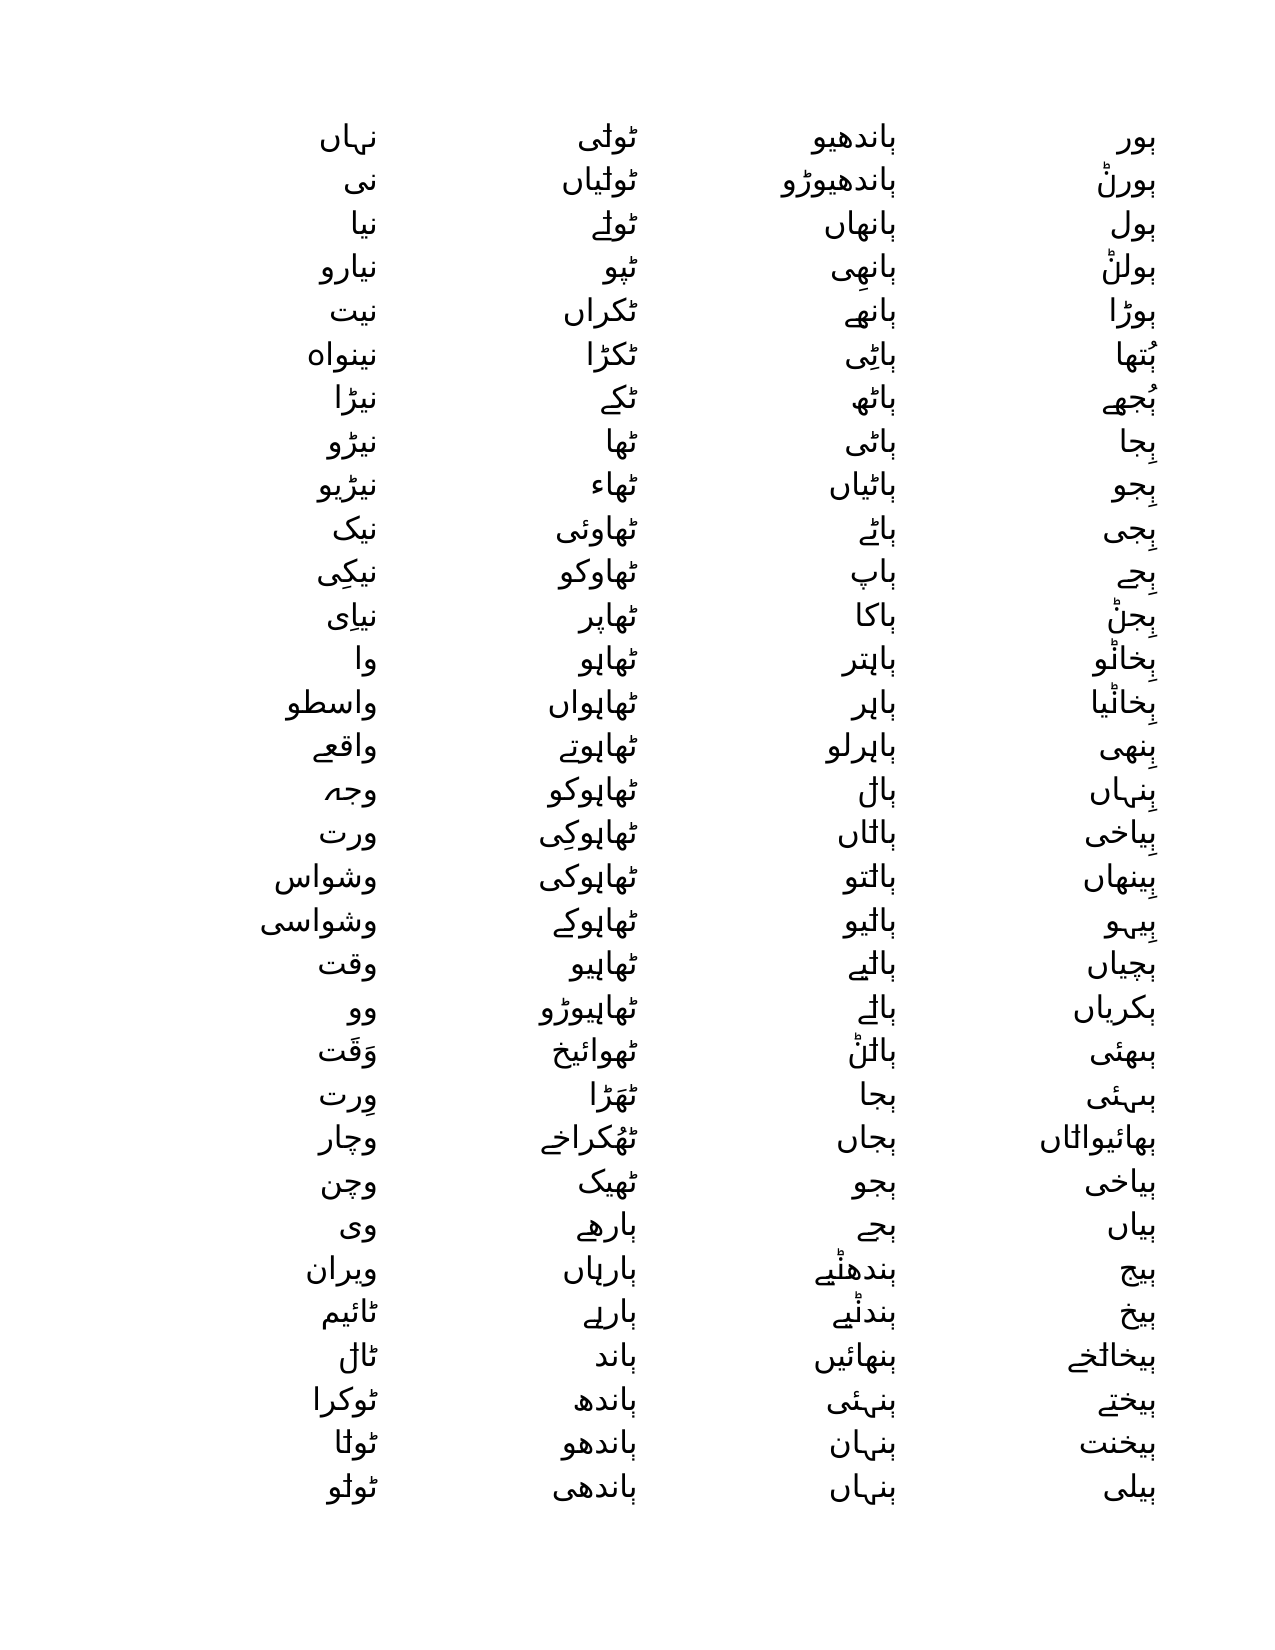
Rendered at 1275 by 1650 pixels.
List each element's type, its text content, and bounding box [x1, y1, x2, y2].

text ٻںہئی [897, 1076, 1157, 1112]
text ٹوکرا [118, 1381, 378, 1417]
text ٻُجھے [897, 379, 1157, 416]
text ٹھاہوکِی [378, 815, 637, 851]
text ویران [118, 1250, 378, 1287]
text ٹوݪو [118, 1468, 378, 1504]
text وچار [118, 1119, 378, 1156]
text ٻنہاں [637, 1468, 897, 1504]
text ٹاݪ [118, 1337, 378, 1374]
text ٻجو [637, 1163, 897, 1199]
text ٻِجا [897, 423, 1157, 459]
text ٹھَڑا [378, 1076, 637, 1112]
text ٹھاہواں [378, 684, 637, 721]
text ٻیاخی [897, 1163, 1157, 1199]
text ٹوݪیاں [378, 162, 637, 198]
text نینواہ [118, 336, 378, 372]
text ٹھاہیوڑو [378, 989, 637, 1025]
text وشواس [118, 858, 378, 895]
text نیڑا [118, 379, 378, 416]
text ٻِیہو [897, 902, 1157, 938]
text ٻاپ [637, 553, 897, 590]
text نہاں [118, 118, 378, 154]
text ٻِجے [897, 553, 1157, 590]
text ٻجاں [637, 1119, 897, 1156]
text ٻاندھو [378, 1424, 637, 1461]
text ٻیج [897, 1250, 1157, 1287]
text ٹھاپر [378, 597, 637, 633]
text ٻاݪے [637, 989, 897, 1025]
text ٻاندھی [378, 1468, 637, 1504]
text ٻانھے [637, 292, 897, 329]
text ٻیخ [897, 1294, 1157, 1330]
text ٹکراں [378, 292, 637, 329]
text ٹھاوئی [378, 510, 637, 546]
text ٹوݪی [378, 118, 637, 154]
text ٻول [897, 205, 1157, 242]
text ٻنہان [637, 1424, 897, 1461]
text ٻاندھ [378, 1381, 637, 1417]
text نی [118, 162, 378, 198]
text ٹھیک [378, 1163, 637, 1199]
text ٻاہرلو [637, 728, 897, 764]
text وجہ [118, 771, 378, 808]
text ٻور [897, 118, 1157, 154]
text ٻجے [637, 1207, 897, 1243]
text ٻارھے [378, 1207, 637, 1243]
text ٻِینھاں [897, 858, 1157, 895]
text واقعے [118, 728, 378, 764]
text ٻیختے [897, 1381, 1157, 1417]
text ٻیلی [897, 1468, 1157, 1504]
text ٻارہے [378, 1294, 637, 1330]
text ٻکریاں [897, 989, 1157, 1025]
text ٻارہاں [378, 1250, 637, 1287]
text ٻاݪاں [637, 815, 897, 851]
text ٻِنہاں [897, 771, 1157, 808]
text ٻاݪتو [637, 858, 897, 895]
text ٻیاں [897, 1207, 1157, 1243]
text ٻیخاݪخے [897, 1337, 1157, 1374]
text ٻورݨ [897, 162, 1157, 198]
text ٹھوائیخ [378, 1032, 637, 1069]
text ٹھاہوتے [378, 728, 637, 764]
text نیک [118, 510, 378, 546]
text ٹھاء [378, 466, 637, 503]
text ٹوݪا [118, 1424, 378, 1461]
text ٹکڑا [378, 336, 637, 372]
text ٻوڑا [897, 292, 1157, 329]
text ٻنھائیں [637, 1337, 897, 1374]
text وا [118, 641, 378, 677]
text وقت [118, 945, 378, 982]
text وچن [118, 1163, 378, 1199]
text ٻاندھیوڑو [637, 162, 897, 198]
text ٻاٹے [637, 510, 897, 546]
text وَقَت [118, 1032, 378, 1069]
text وِرت [118, 1076, 378, 1112]
text ٻاݪیے [637, 945, 897, 982]
text ٹھاہوکے [378, 902, 637, 938]
text ٻاہر [637, 684, 897, 721]
text ٻنہئی [637, 1381, 897, 1417]
text ٻِخاݨو [897, 641, 1157, 677]
text ٹائیم [118, 1294, 378, 1330]
text وو [118, 989, 378, 1025]
text ٹکے [378, 379, 637, 416]
text نیارو [118, 249, 378, 285]
text وشواسی [118, 902, 378, 938]
text ٹپو [378, 249, 637, 285]
text ٻاݪݨ [637, 1032, 897, 1069]
text ٻِنھی [897, 728, 1157, 764]
text ٻِجو [897, 466, 1157, 503]
text ٻِیاخی [897, 815, 1157, 851]
text ٻِخاݨیا [897, 684, 1157, 721]
text نیڑو [118, 423, 378, 459]
text نیت [118, 292, 378, 329]
text ٻندھݨیے [637, 1250, 897, 1287]
text ٻاندھیو [637, 118, 897, 154]
text ٻچیاں [897, 945, 1157, 982]
text ٹھُکراخے [378, 1119, 637, 1156]
text ٹھاوکو [378, 553, 637, 590]
text نیڑیو [118, 466, 378, 503]
text ٻاٹھ [637, 379, 897, 416]
text واسطو [118, 684, 378, 721]
text ٻاٹِی [637, 336, 897, 372]
text ٻیخنت [897, 1424, 1157, 1461]
text ٻاݪیو [637, 902, 897, 938]
text ٻاݪ [637, 771, 897, 808]
text ٻِجݨ [897, 597, 1157, 633]
text ٻندݨیے [637, 1294, 897, 1330]
text ٹھاہوکی [378, 858, 637, 895]
text نیا [118, 205, 378, 242]
text ٻانھِی [637, 249, 897, 285]
text ٻاٹیاں [637, 466, 897, 503]
text نیکِی [118, 553, 378, 590]
text ٻُتھا [897, 336, 1157, 372]
text ٻھائیواݪاں [897, 1119, 1157, 1156]
text ٻاند [378, 1337, 637, 1374]
text وی [118, 1207, 378, 1243]
text ٻاکا [637, 597, 897, 633]
text نی﻿اِی [118, 597, 378, 633]
text ٹھاہو [378, 641, 637, 677]
text ورت [118, 815, 378, 851]
text ٹھا [378, 423, 637, 459]
text ٹوݪے [378, 205, 637, 242]
text ٻاٹی [637, 423, 897, 459]
text ٻاہتر [637, 641, 897, 677]
text ٹھاہیو [378, 945, 637, 982]
text ٻولݨ [897, 249, 1157, 285]
text ٻجا [637, 1076, 897, 1112]
text ٻانھاں [637, 205, 897, 242]
text ٹھاہوکو [378, 771, 637, 808]
text ٻِجی [897, 510, 1157, 546]
text ٻںھئی [897, 1032, 1157, 1069]
